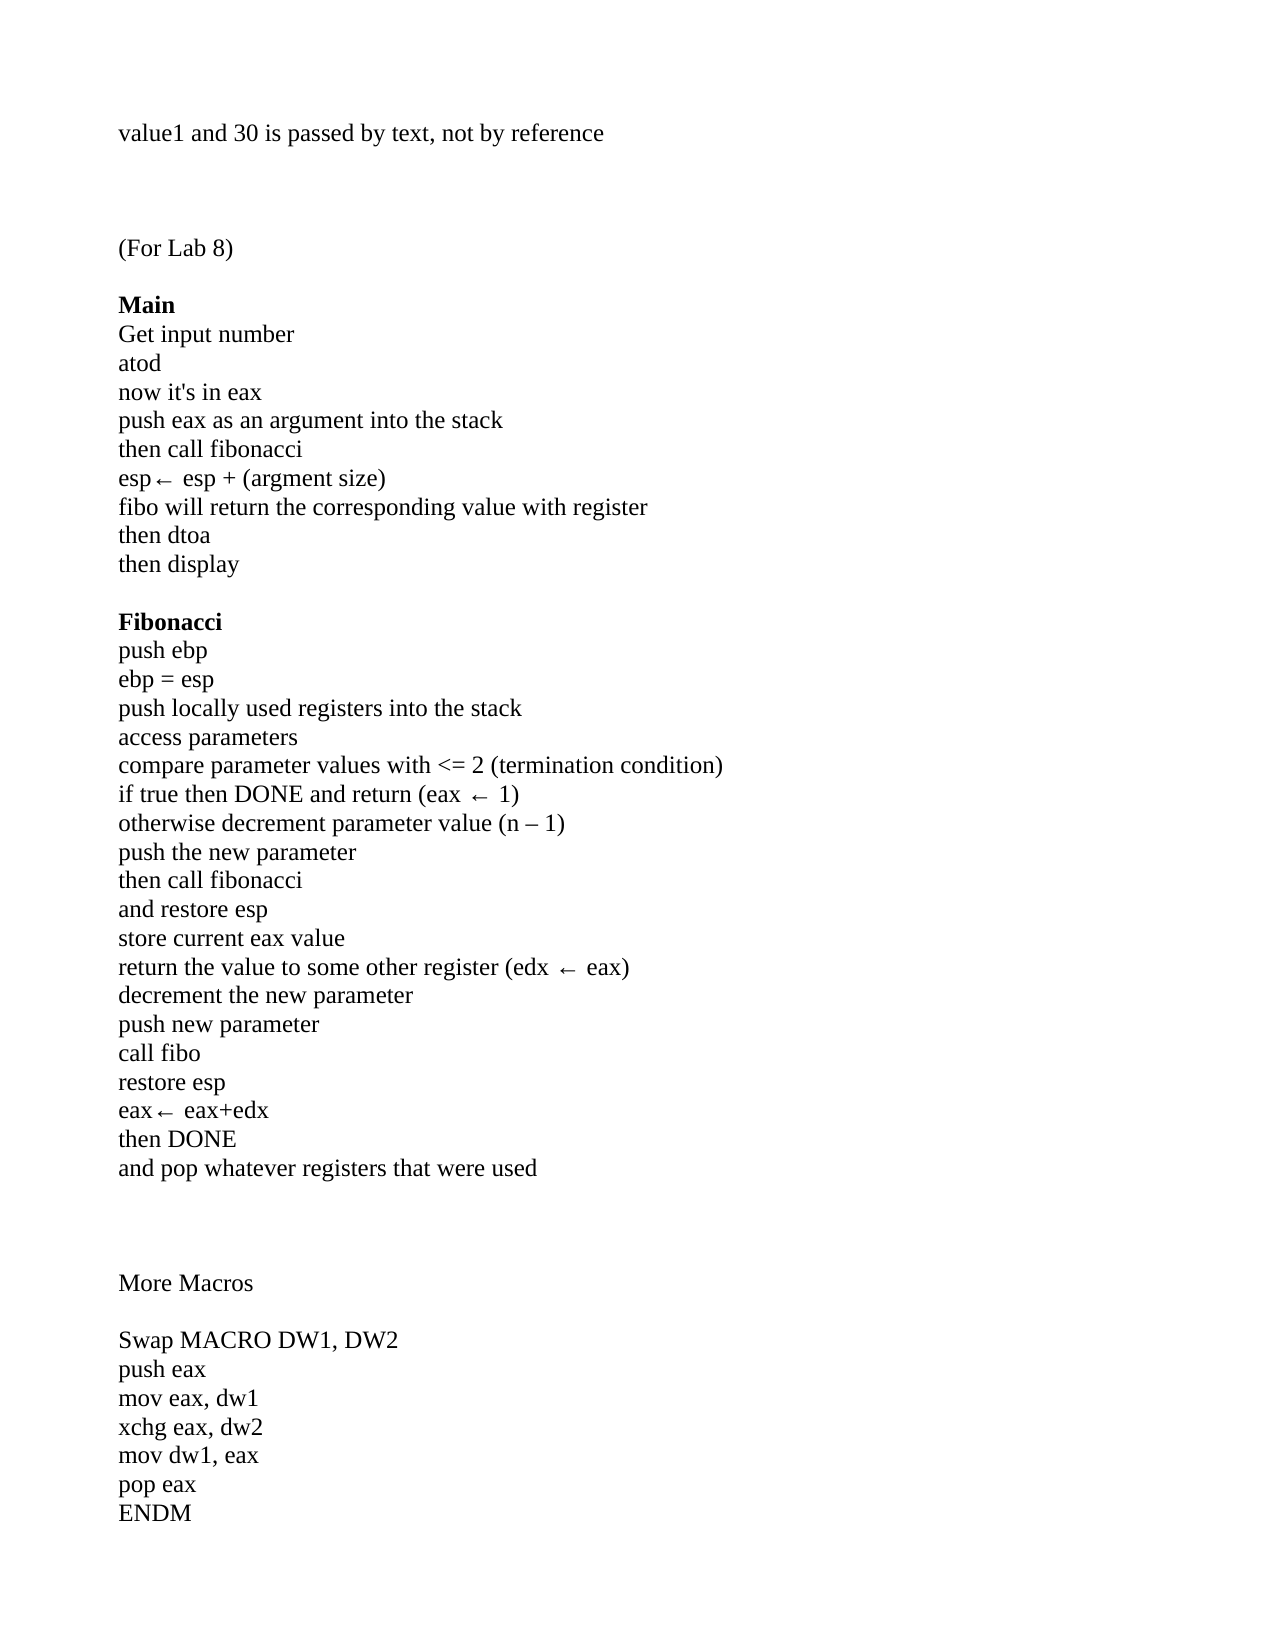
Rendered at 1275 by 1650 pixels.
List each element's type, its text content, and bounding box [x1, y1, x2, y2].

text and restore esp [118, 894, 1157, 923]
text then call fibonacci [118, 866, 1157, 894]
text pop eax [118, 1469, 1157, 1498]
text if true then DONE and return (eax ← 1) [118, 779, 1157, 808]
text mov dw1, eax [118, 1441, 1157, 1469]
text compare parameter values with <= 2 (termination condition) [118, 751, 1157, 779]
text now it's in eax [118, 377, 1157, 406]
text push new parameter [118, 1009, 1157, 1038]
text value1 and 30 is passed by text, not by reference [118, 118, 1157, 147]
text fibo will return the corresponding value with register [118, 492, 1157, 521]
text mov eax, dw1 [118, 1383, 1157, 1412]
text Swap MACRO DW1, DW2 [118, 1326, 1157, 1354]
text atod [118, 348, 1157, 377]
text push ebp [118, 636, 1157, 664]
text store current eax value [118, 923, 1157, 952]
text otherwise decrement parameter value (n – 1) [118, 808, 1157, 837]
text push the new parameter [118, 837, 1157, 866]
text and pop whatever registers that were used [118, 1153, 1157, 1182]
text ebp = esp [118, 664, 1157, 693]
text eax← eax+edx [118, 1096, 1157, 1124]
text then dtoa [118, 521, 1157, 549]
text restore esp [118, 1067, 1157, 1096]
text xchg eax, dw2 [118, 1412, 1157, 1441]
text More Macros [118, 1268, 1157, 1297]
text then display [118, 549, 1157, 578]
text push locally used registers into the stack [118, 693, 1157, 722]
text esp← esp + (argment size) [118, 463, 1157, 492]
text ENDM [118, 1498, 1157, 1527]
text (For Lab 8) [118, 233, 1157, 262]
text Main [118, 291, 1157, 319]
text return the value to some other register (edx ← eax) [118, 952, 1157, 981]
text push eax [118, 1354, 1157, 1383]
text Get input number [118, 319, 1157, 348]
text call fibo [118, 1038, 1157, 1067]
text then DONE [118, 1124, 1157, 1153]
text decrement the new parameter [118, 981, 1157, 1009]
text Fibonacci [118, 607, 1157, 636]
text access parameters [118, 722, 1157, 751]
text push eax as an argument into the stack [118, 406, 1157, 434]
text then call fibonacci [118, 434, 1157, 463]
